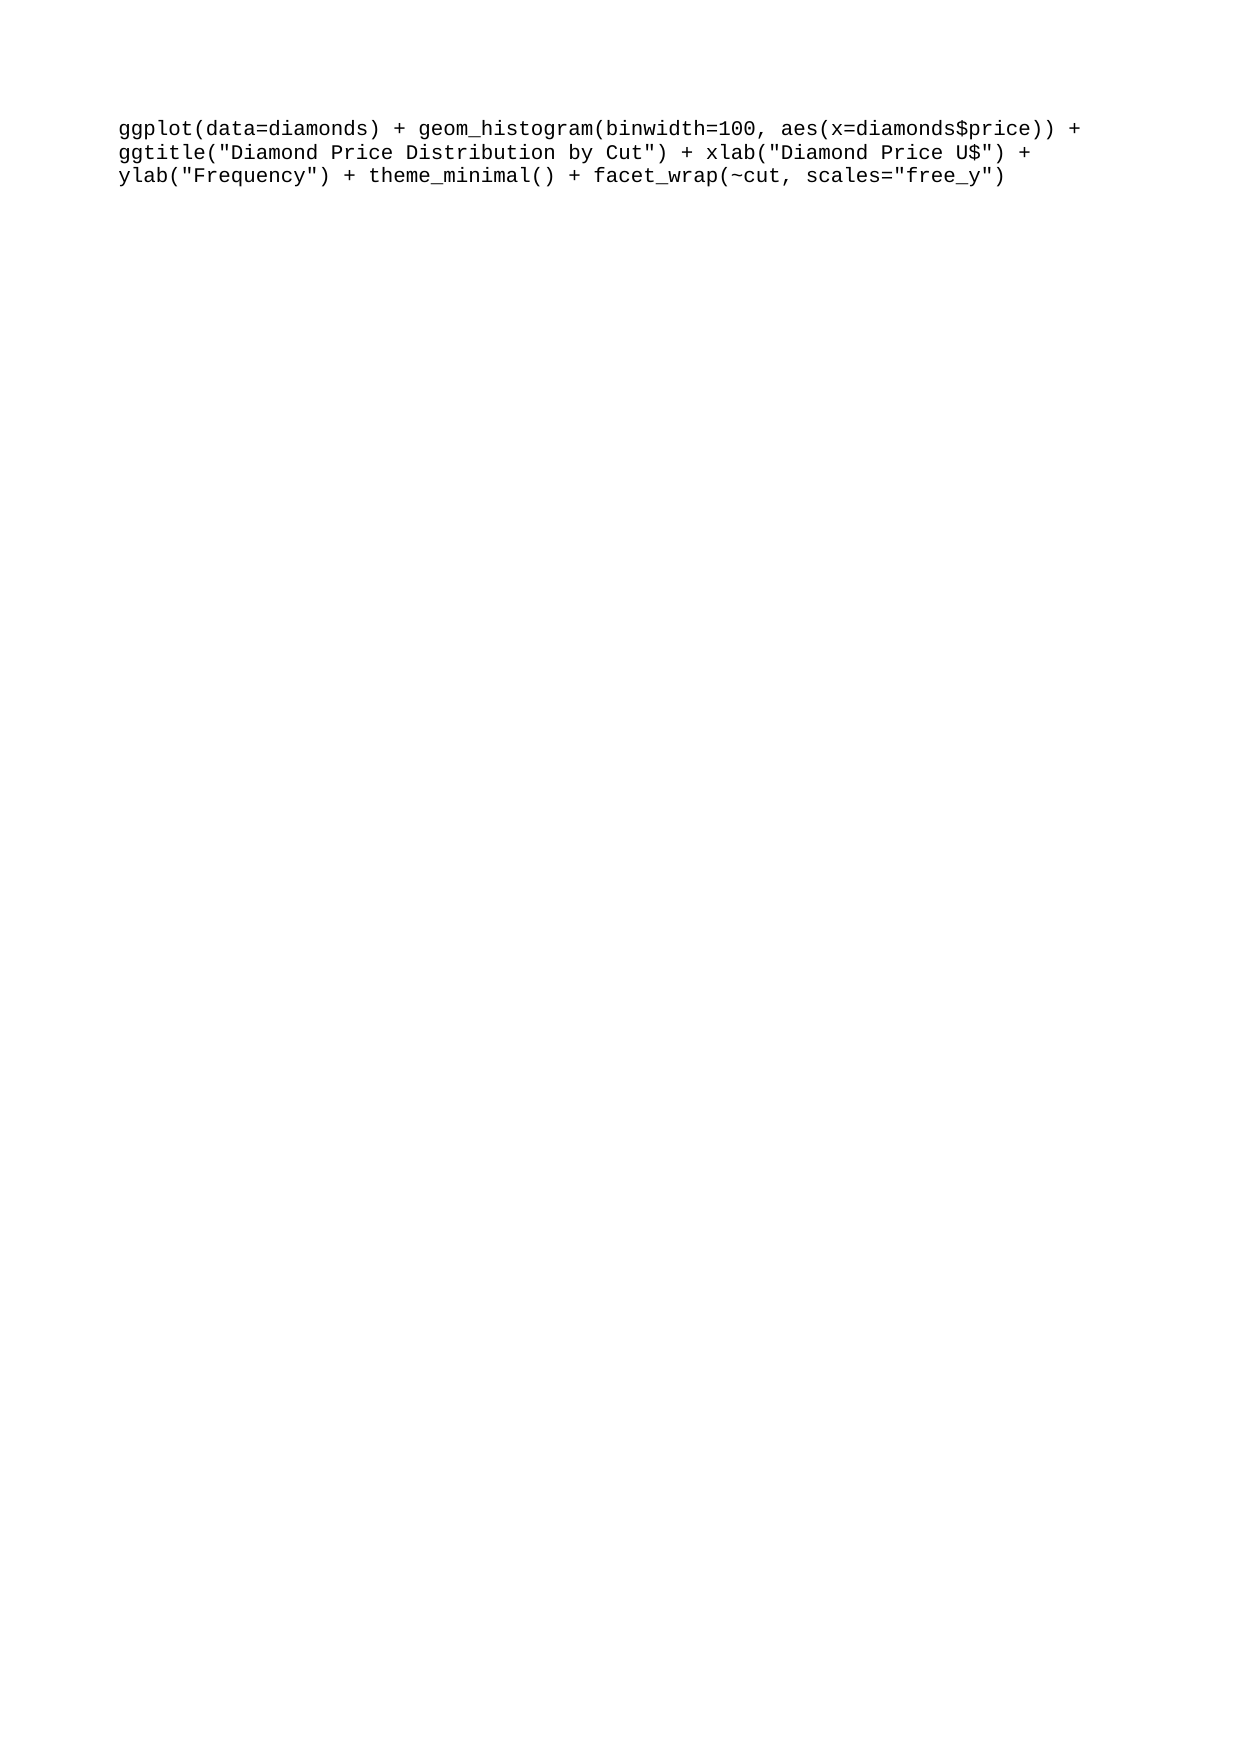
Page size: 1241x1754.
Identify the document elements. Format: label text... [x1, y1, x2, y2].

text ggplot(data=diamonds) + geom_histogram(binwidth=100, aes(x=diamonds$price)) + ggtitle("Diamond Price Distribution by Cut") + xlab("Diamond Price U$") + ylab("Frequency") + theme_minimal() + facet_wrap(~cut, scales="free_y") [118, 118, 1122, 189]
